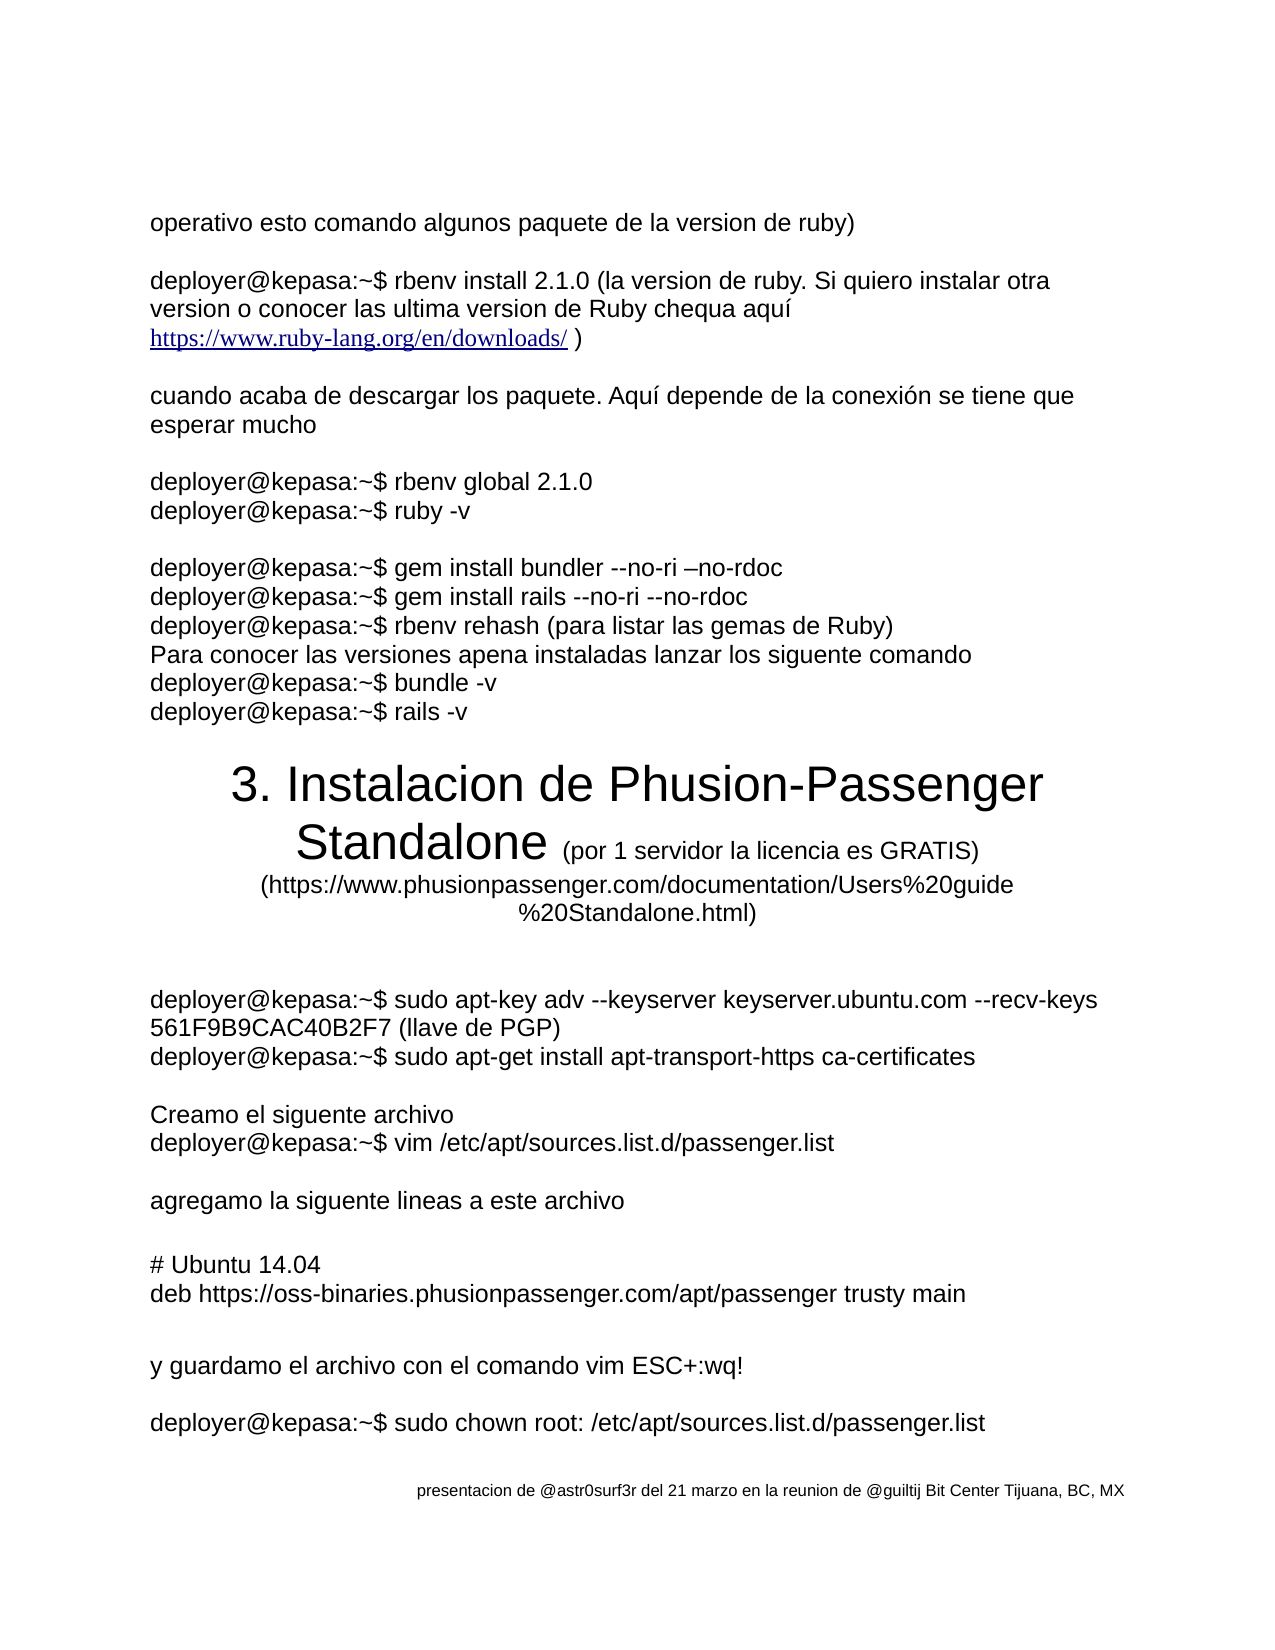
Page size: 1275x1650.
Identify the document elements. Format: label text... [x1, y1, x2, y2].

text operativo esto comando algunos paquete de la version de ruby) [150, 208, 1125, 237]
text cuando acaba de descargar los paquete. Aquí depende de la conexión se tiene que esperar mucho [150, 381, 1125, 438]
text deb https://oss-binaries.phusionpassenger.com/apt/passenger trusty main [150, 1279, 1125, 1308]
text deployer@kepasa:~$ rails -v [150, 697, 1125, 726]
text Creamo el siguente archivo [150, 1099, 1125, 1128]
text deployer@kepasa:~$ sudo apt-get install apt-transport-https ca-certificates [150, 1042, 1125, 1071]
text deployer@kepasa:~$ sudo apt-key adv --keyserver keyserver.ubuntu.com --recv-keys 561F9B9CAC40B2F7 (llave de PGP) [150, 984, 1125, 1042]
text deployer@kepasa:~$ bundle -v [150, 668, 1125, 697]
text deployer@kepasa:~$ sudo chown root: /etc/apt/sources.list.d/passenger.list [150, 1408, 1125, 1437]
text Para conocer las versiones apena instaladas lanzar los siguente comando [150, 639, 1125, 668]
text deployer@kepasa:~$ ruby -v [150, 496, 1125, 524]
text (https://www.phusionpassenger.com/documentation/Users%20guide%20Standalone.html) [150, 869, 1125, 927]
text # Ubuntu 14.04 [150, 1251, 1125, 1279]
text deployer@kepasa:~$ rbenv global 2.1.0 [150, 467, 1125, 496]
text deployer@kepasa:~$ gem install bundler --no-ri –no-rdoc [150, 553, 1125, 582]
text deployer@kepasa:~$ vim /etc/apt/sources.list.d/passenger.list [150, 1128, 1125, 1157]
text 3. Instalacion de Phusion-Passenger Standalone (por 1 servidor la licencia es GRATIS) [150, 754, 1125, 869]
text y guardamo el archivo con el comando vim ESC+:wq! [150, 1351, 1125, 1408]
text deployer@kepasa:~$ rbenv rehash (para listar las gemas de Ruby) [150, 611, 1125, 639]
text agregamo la siguente lineas a este archivo [150, 1186, 1125, 1214]
text deployer@kepasa:~$ gem install rails --no-ri --no-rdoc [150, 582, 1125, 611]
text deployer@kepasa:~$ rbenv install 2.1.0 (la version de ruby. Si quiero instalar otra version o conocer las ultima version de Ruby chequa aquí https://www.ruby-lang.org/en/downloads/ ) [150, 266, 1125, 352]
